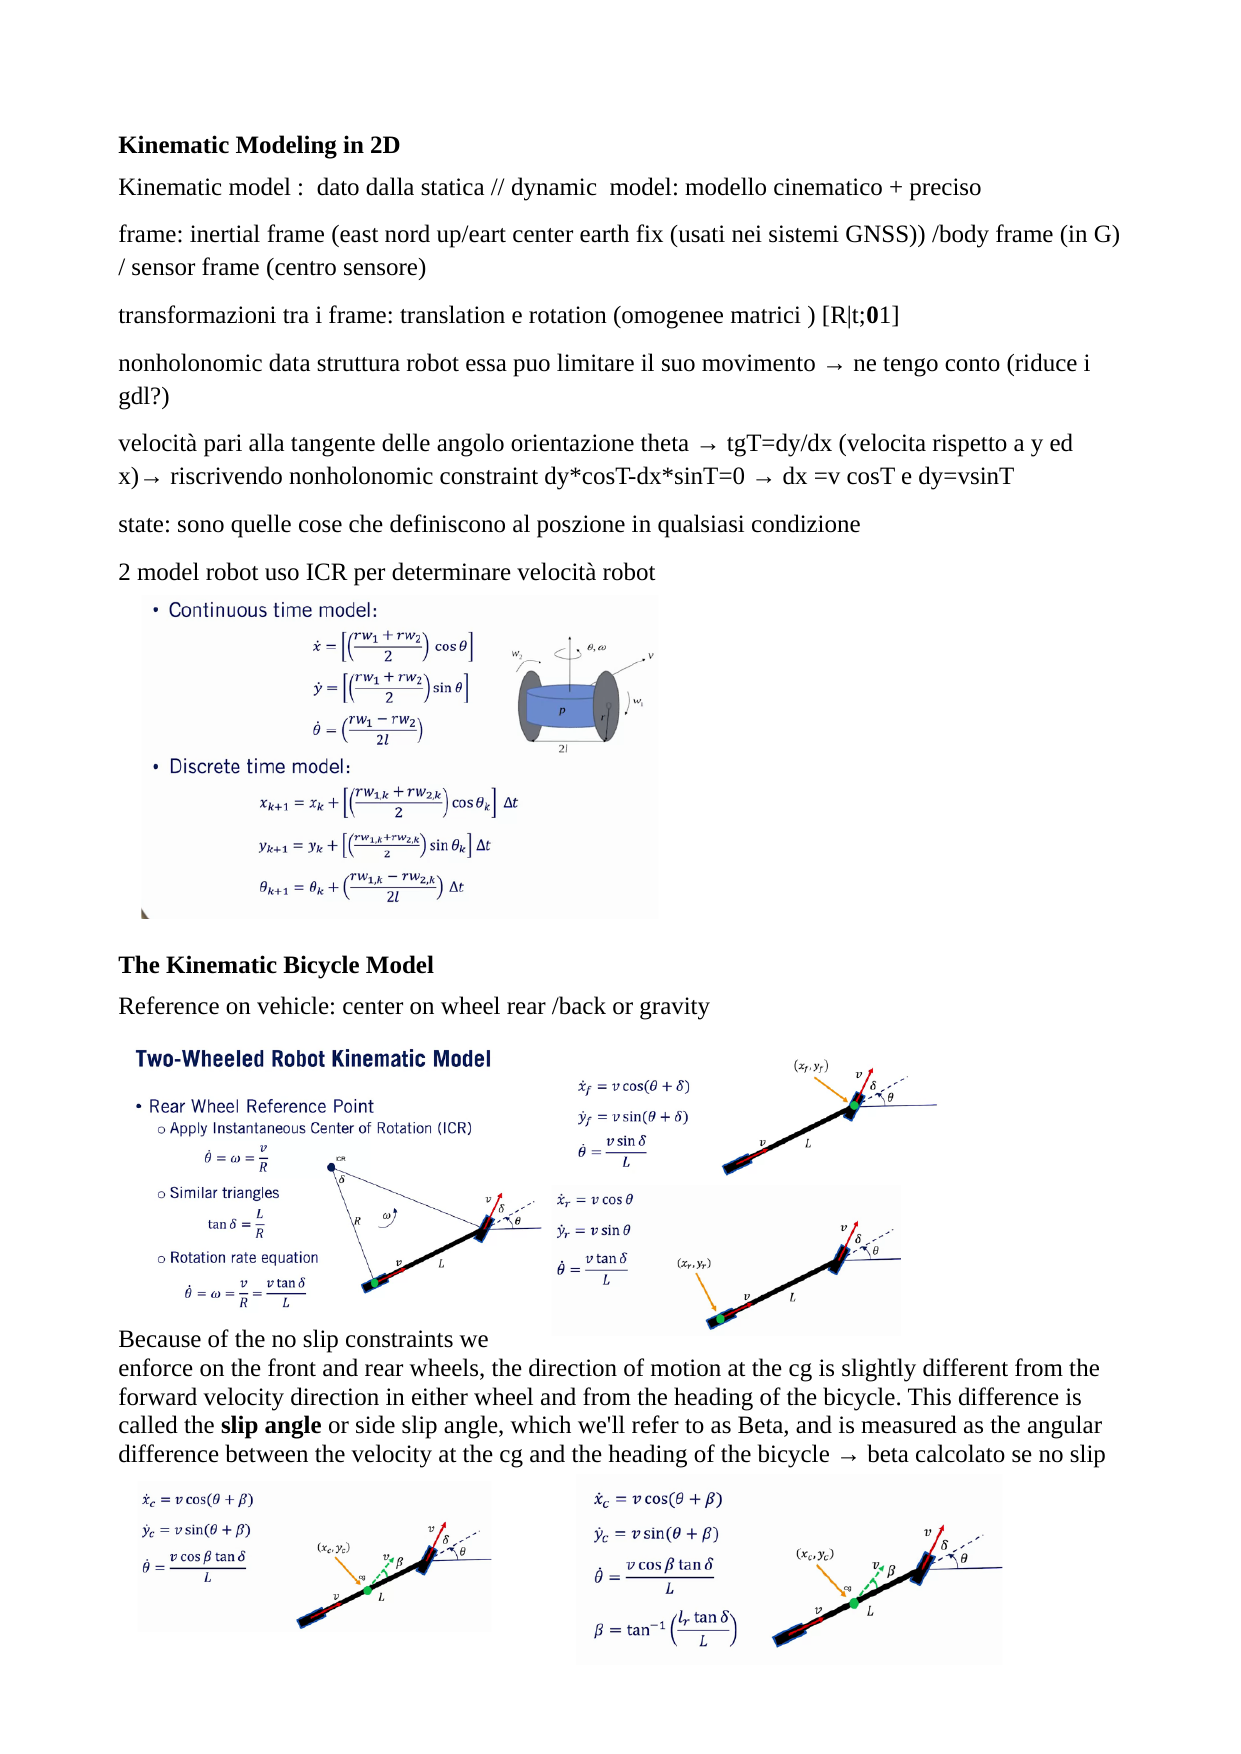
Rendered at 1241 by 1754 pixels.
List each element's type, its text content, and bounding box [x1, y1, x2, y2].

text state: sono quelle cose che definiscono al poszione in qualsiasi condizione [118, 509, 1122, 538]
text 2 model robot uso ICR per determinare velocità robot [118, 557, 1122, 585]
text frame: inertial frame (east nord up/eart center earth fix (usati nei sistemi GNSS)) /body frame (in G) / sensor frame (centro sensore) [118, 219, 1122, 281]
text Kinematic model : dato dalla statica // dynamic model: modello cinematico + preciso [118, 172, 1122, 201]
text velocità pari alla tangente delle angolo orientazione theta → tgT=dy/dx (velocita rispetto a y ed x)→ riscrivendo nonholonomic constraint dy*cosT-dx*sinT=0 → dx =v cosT e dy=vsinT [118, 428, 1122, 490]
text nonholonomic data struttura robot essa puo limitare il suo movimento → ne tengo conto (riduce i gdl?) [118, 348, 1122, 409]
picture [141, 595, 659, 919]
text transformazioni tra i frame: translation e rotation (omogenee matrici ) [R|t;01] [118, 300, 1122, 329]
picture [124, 1038, 542, 1317]
picture [576, 1474, 1003, 1665]
picture [137, 1481, 492, 1632]
text Reference on vehicle: center on wheel rear /back or gravity [118, 991, 1122, 1020]
subtitle The Kinematic Bicycle Model [118, 950, 1122, 979]
text Because of the no slip constraints we enforce on the front and rear wheels, the direction of motion at the cg is slightly different from the forward velocity direction in either wheel and from the heading of the bicycle. This difference is called the slip angle or side slip angle, which we'll refer to as Beta, and is measured as the angular difference between the velocity at the cg and the heading of the bicycle → beta calcolato se no slip [118, 1324, 1122, 1468]
subtitle Kinematic Modeling in 2D [118, 131, 1122, 159]
picture [551, 1031, 943, 1336]
